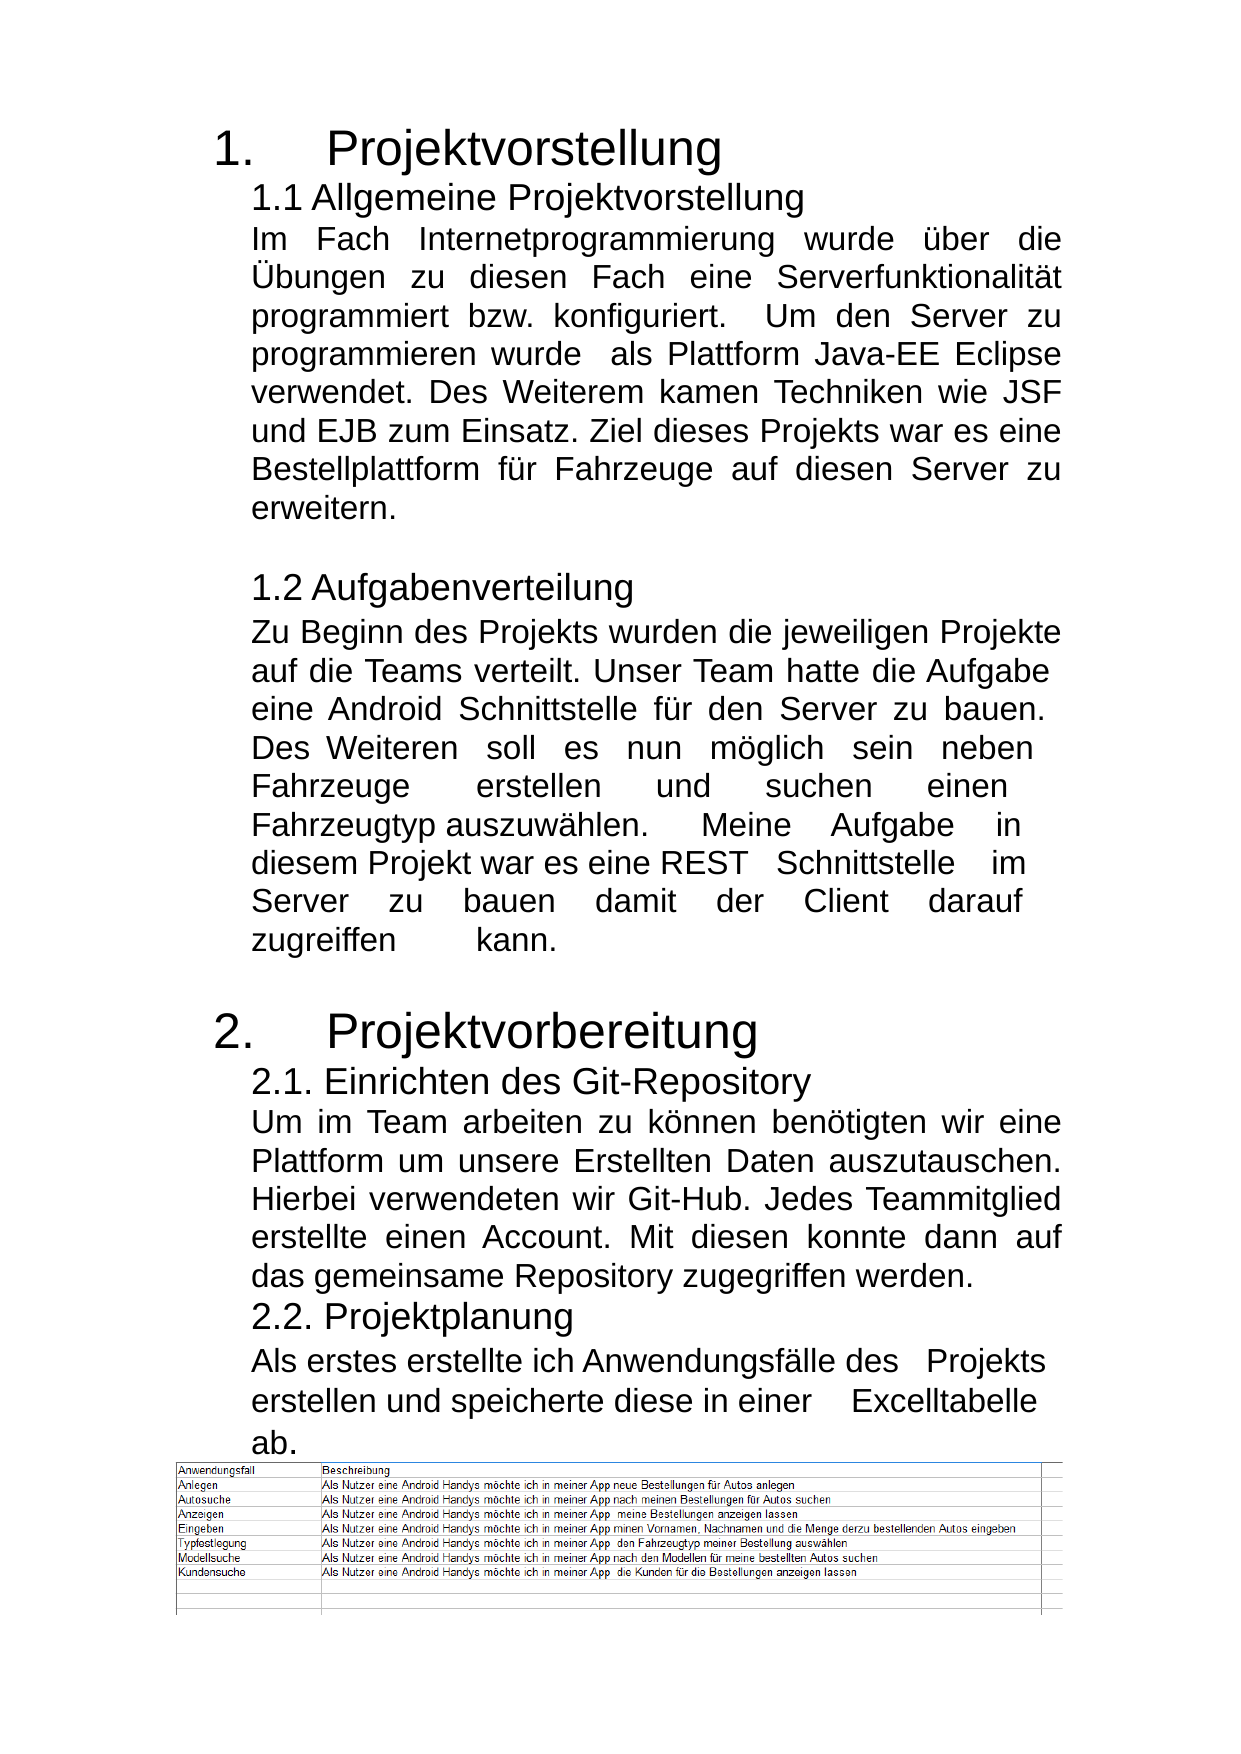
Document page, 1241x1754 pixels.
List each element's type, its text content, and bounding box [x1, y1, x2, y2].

list 2.2. Projektplanung [213, 1294, 1063, 1337]
picture [175, 1462, 1063, 1615]
text Als erstes erstellte ich Anwendungsfälle des Projekts erstellen und speicherte diese in einer Excelltabelle ab. [176, 1337, 1063, 1462]
list Im Fach Internetprogrammierung wurde über die Übungen zu diesen Fach eine Serverfunktionalität programmiert bzw. konfiguriert. Um den Server zu programmieren wurde als Plattform Java-EE Eclipse verwendet. Des Weiterem kamen Techniken wie JSF und EJB zum Einsatz. Ziel dieses Projekts war es eine Bestellplattform für Fahrzeuge auf diesen Server zu erweitern. [213, 219, 1063, 526]
list Um im Team arbeiten zu können benötigten wir eine Plattform um unsere Erstellten Daten auszutauschen. Hierbei verwendeten wir Git-Hub. Jedes Teammitglied erstellte einen Account. Mit diesen konnte dann auf das gemeinsame Repository zugegriffen werden. [213, 1102, 1063, 1294]
list Projektvorstellung [213, 118, 1063, 176]
text Zu Beginn des Projekts wurden die jeweiligen Projekte auf die Teams verteilt. Unser Team hatte die Aufgabe eine Android Schnittstelle für den Server zu bauen. Des Weiteren soll es nun möglich sein neben Fahrzeuge erstellen und suchen einen Fahrzeugtyp auszuwählen. Meine Aufgabe in diesem Projekt war es eine REST Schnittstelle im Server zu bauen damit der Client darauf zugreiffen kann. [176, 608, 1063, 958]
list 1.1 Allgemeine Projektvorstellung [213, 176, 1063, 219]
list 2.1. Einrichten des Git-Repository [213, 1059, 1063, 1102]
list 1.2 Aufgabenverteilung [213, 565, 1063, 608]
list Projektvorbereitung [213, 1002, 1063, 1059]
